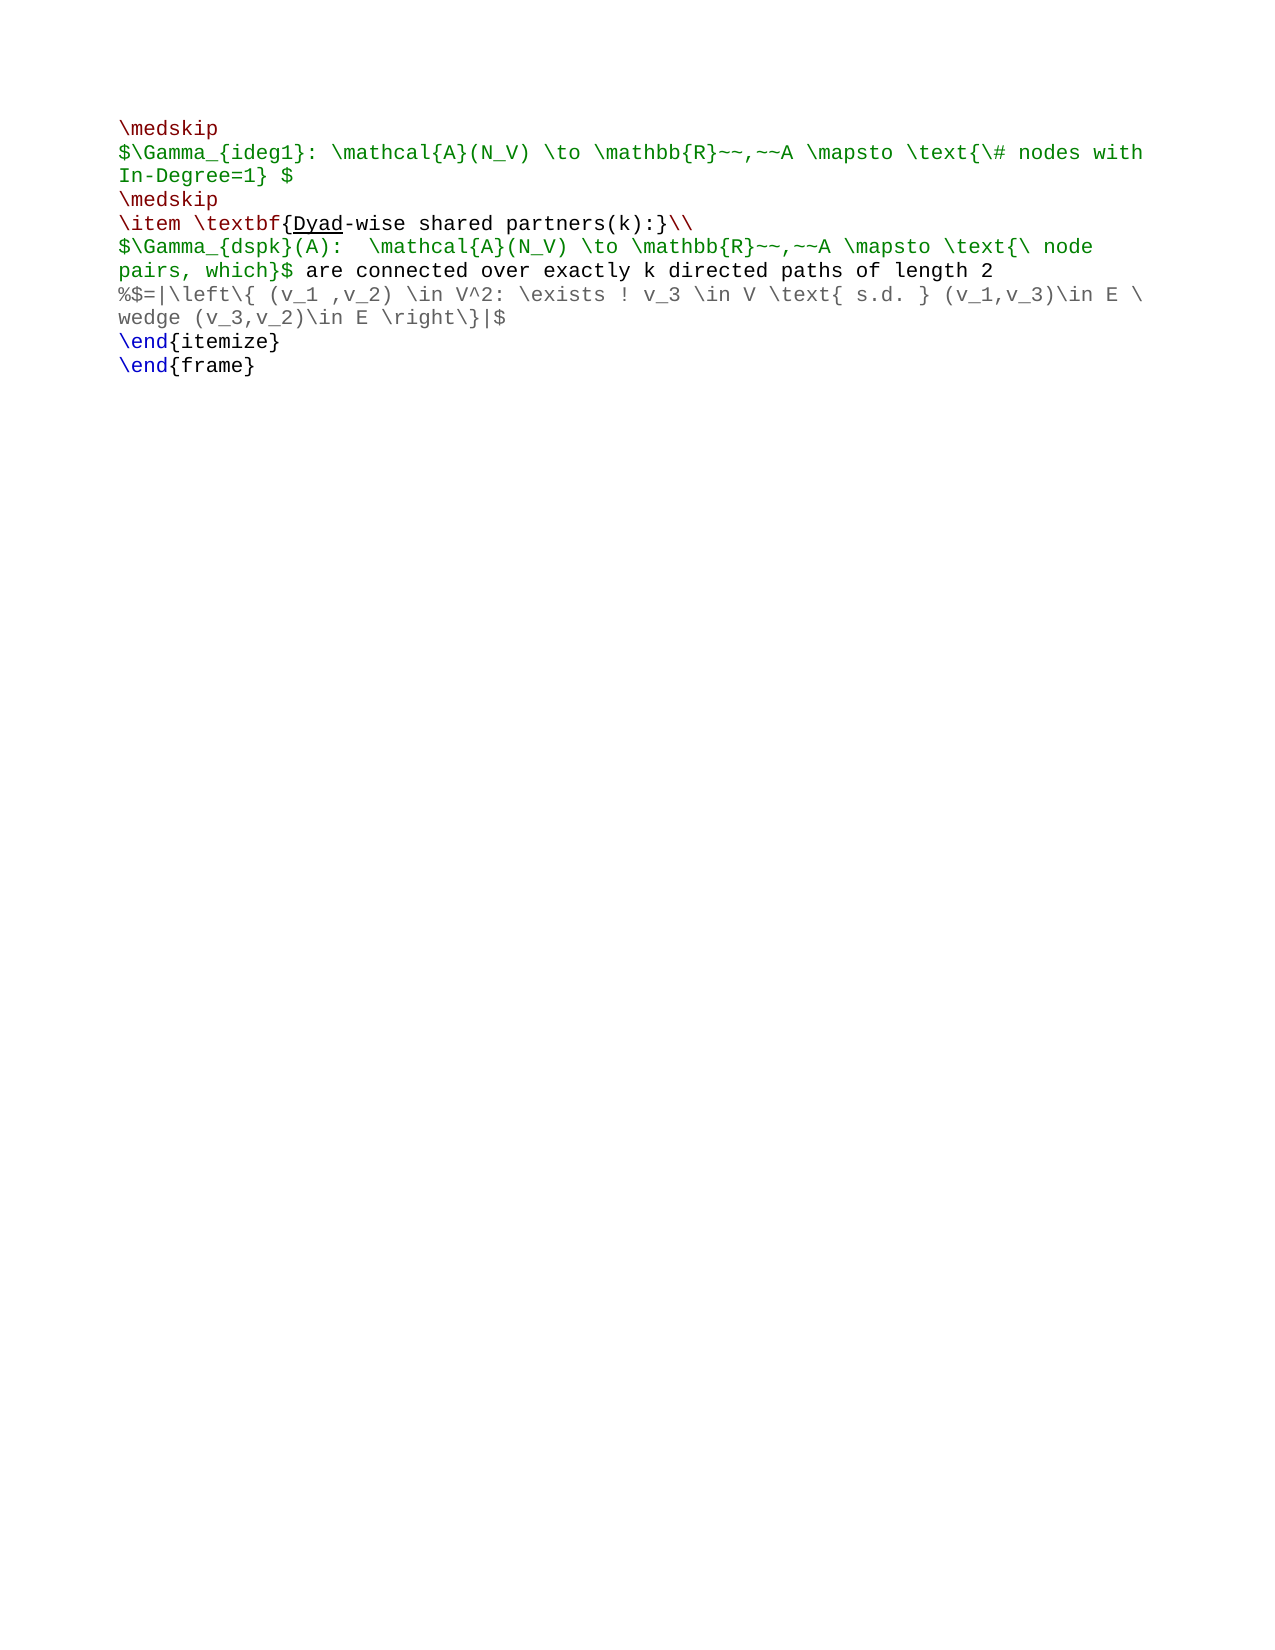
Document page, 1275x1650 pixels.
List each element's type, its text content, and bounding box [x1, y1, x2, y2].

text \end{frame} [118, 354, 1157, 378]
text \medskip [118, 118, 1157, 142]
text $\Gamma_{ideg1}: \mathcal{A}(N_V) \to \mathbb{R}~~,~~A \mapsto \text{\# nodes with In-Degree=1} $ [118, 142, 1157, 189]
text \item \textbf{Dyad-wise shared partners(k):}\\ [118, 213, 1157, 236]
text %$=|\left\{ (v_1 ,v_2) \in V^2: \exists ! v_3 \in V \text{ s.d. } (v_1,v_3)\in E \wedge (v_3,v_2)\in E \right\}|$ [118, 284, 1157, 331]
text $\Gamma_{dspk}(A): \mathcal{A}(N_V) \to \mathbb{R}~~,~~A \mapsto \text{\ node pairs, which}$ are connected over exactly k directed paths of length 2 [118, 236, 1157, 284]
text \end{itemize} [118, 331, 1157, 354]
text \medskip [118, 189, 1157, 213]
